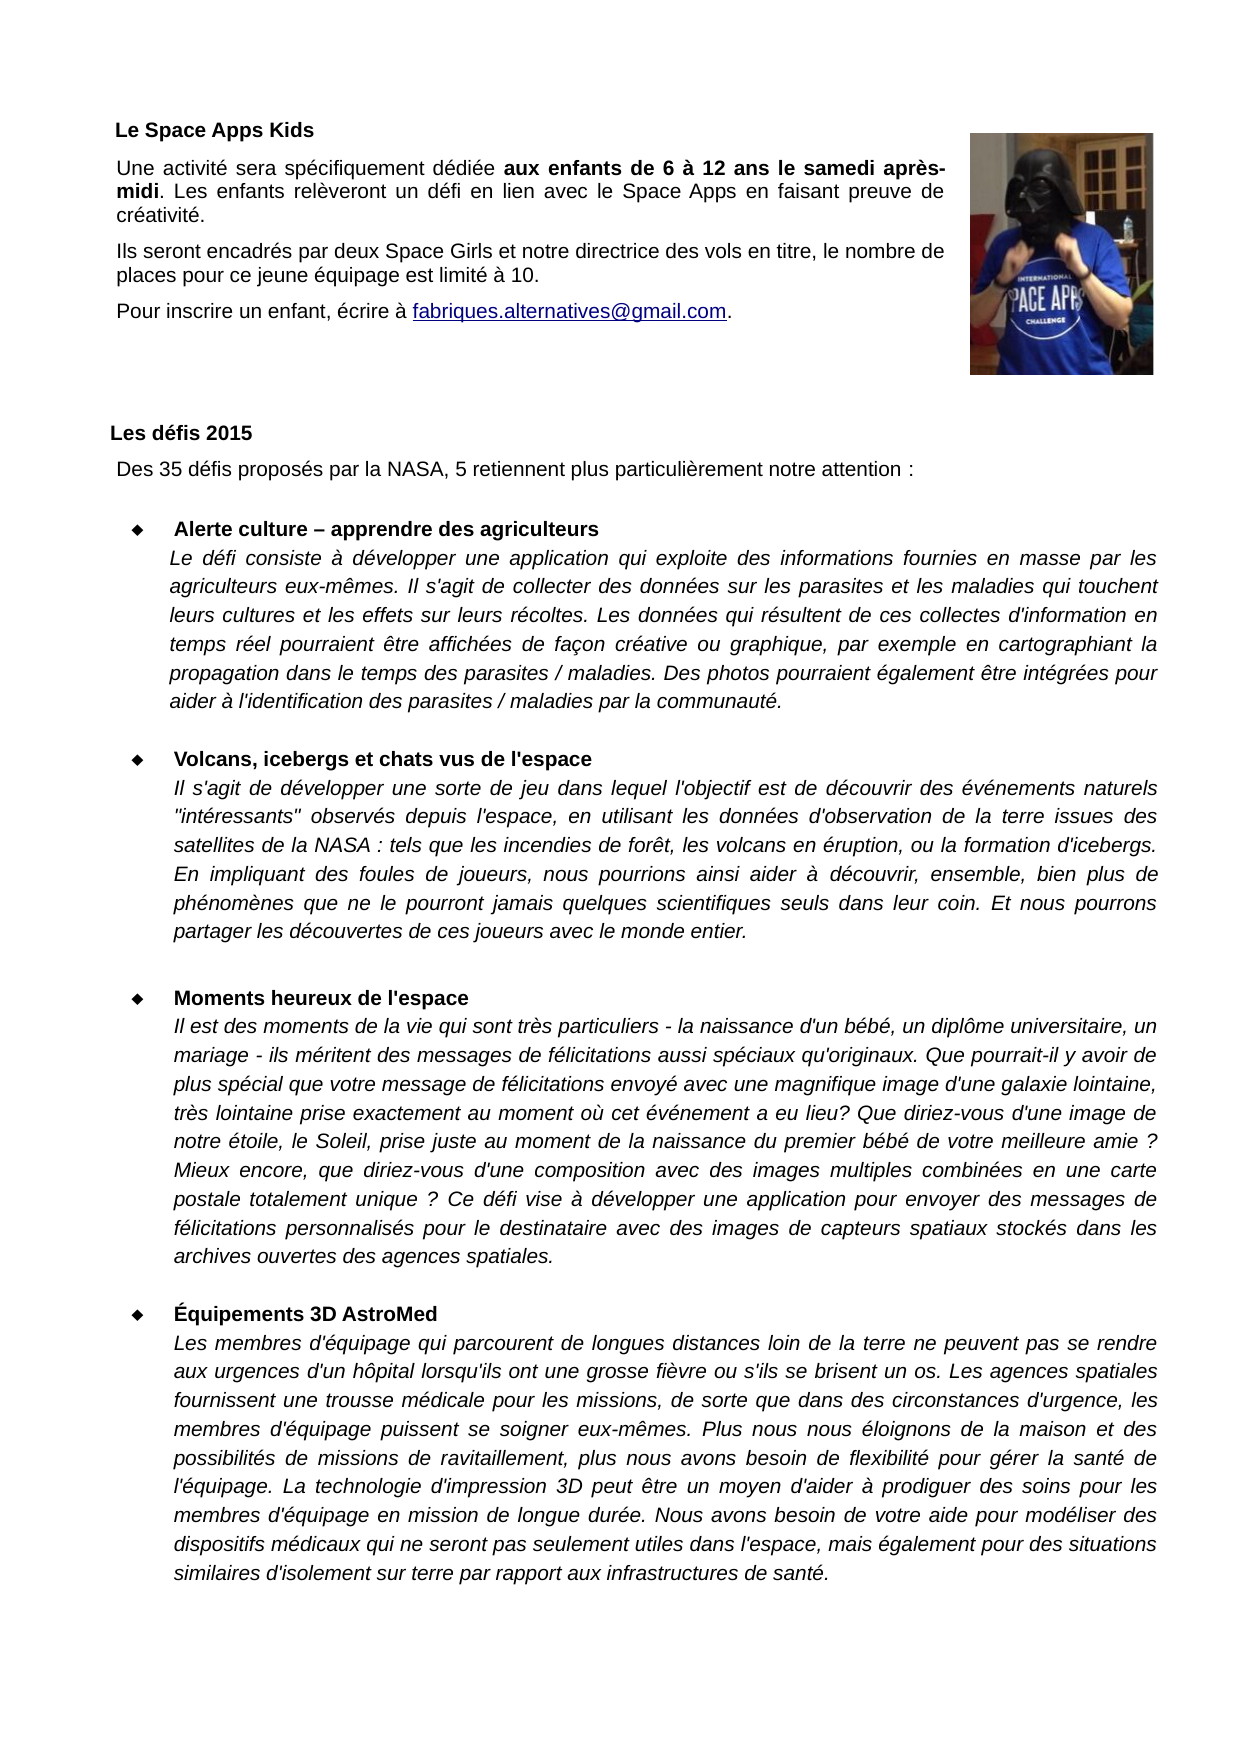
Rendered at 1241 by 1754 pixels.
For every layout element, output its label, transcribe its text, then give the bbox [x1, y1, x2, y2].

text Pour inscrire un enfant, écrire à fabriques.alternatives@gmail.com. [116, 299, 970, 323]
list Les membres d'équipage qui parcourent de longues distances loin de la terre ne peuvent pas se rendre aux urgences d'un hôpital lorsqu'ils ont une grosse fièvre ou s'ils se brisent un os. Les agences spatiales fournissent une trousse médicale pour les missions, de sorte que dans des circonstances d'urgence, les membres d'équipage puissent se soigner eux-mêmes. Plus nous nous éloignons de la maison et des possibilités de missions de ravitaillement, plus nous avons besoin de flexibilité pour gérer la santé de l'équipage. La technologie d'impression 3D peut être un moyen d'aider à prodiguer des soins pour les membres d'équipage en mission de longue durée. Nous avons besoin de votre aide pour modéliser des dispositifs médicaux qui ne seront pas seulement utiles dans l'espace, mais également pour des situations similaires d'isolement sur terre par rapport aux infrastructures de santé. [136, 1331, 1161, 1584]
text Des 35 défis proposés par la NASA, 5 retiennent plus particulièrement notre attention : [116, 457, 1161, 481]
list Le défi consiste à développer une application qui exploite des informations fournies en masse par les agriculteurs eux-mêmes. Il s'agit de collecter des données sur les parasites et les maladies qui touchent leurs cultures et les effets sur leurs récoltes. Les données qui résultent de ces collectes d'information en temps réel pourraient être affichées de façon créative ou graphique, par exemple en cartographiant la propagation dans le temps des parasites / maladies. Des photos pourraient également être intégrées pour aider à l'identification des parasites / maladies par la communauté. [131, 545, 1161, 713]
text Le Space Apps Kids [98, 110, 1161, 144]
text Une activité sera spécifiquement dédiée aux enfants de 6 à 12 ans le samedi après-midi. Les enfants relèveront un défi en lien avec le Space Apps en faisant preuve de créativité. [116, 155, 970, 227]
list Alerte culture – apprendre des agriculteurs [131, 516, 1161, 541]
text Ils seront encadrés par deux Space Girls et notre directrice des vols en titre, le nombre de places pour ce jeune équipage est limité à 10. [116, 239, 970, 287]
list Il s'agit de développer une sorte de jeu dans lequel l'objectif est de découvrir des événements naturels "intéressants" observés depuis l'espace, en utilisant les données d'observation de la terre issues des satellites de la NASA : tels que les incendies de forêt, les volcans en éruption, ou la formation d'icebergs. En impliquant des foules de joueurs, nous pourrions ainsi aider à découvrir, ensemble, bien plus de phénomènes que ne le pourront jamais quelques scientifiques seuls dans leur coin. Et nous pourrons partager les découvertes de ces joueurs avec le monde entier. [136, 775, 1161, 943]
text Les défis 2015 [98, 421, 1161, 445]
list Moments heureux de l'espace [131, 985, 1161, 1009]
list Équipements 3D AstroMed [131, 1302, 1161, 1326]
list Volcans, icebergs et chats vus de l'espace [131, 747, 1161, 771]
picture [970, 133, 1154, 375]
list Il est des moments de la vie qui sont très particuliers - la naissance d'un bébé, un diplôme universitaire, un mariage - ils méritent des messages de félicitations aussi spéciaux qu'originaux. Que pourrait-il y avoir de plus spécial que votre message de félicitations envoyé avec une magnifique image d'une galaxie lointaine, très lointaine prise exactement au moment où cet événement a eu lieu? Que diriez-vous d'une image de notre étoile, le Soleil, prise juste au moment de la naissance du premier bébé de votre meilleure amie ? Mieux encore, que diriez-vous d'une composition avec des images multiples combinées en une carte postale totalement unique ? Ce défi vise à développer une application pour envoyer des messages de félicitations personnalisés pour le destinataire avec des images de capteurs spatiaux stockés dans les archives ouvertes des agences spatiales. [136, 1014, 1161, 1268]
